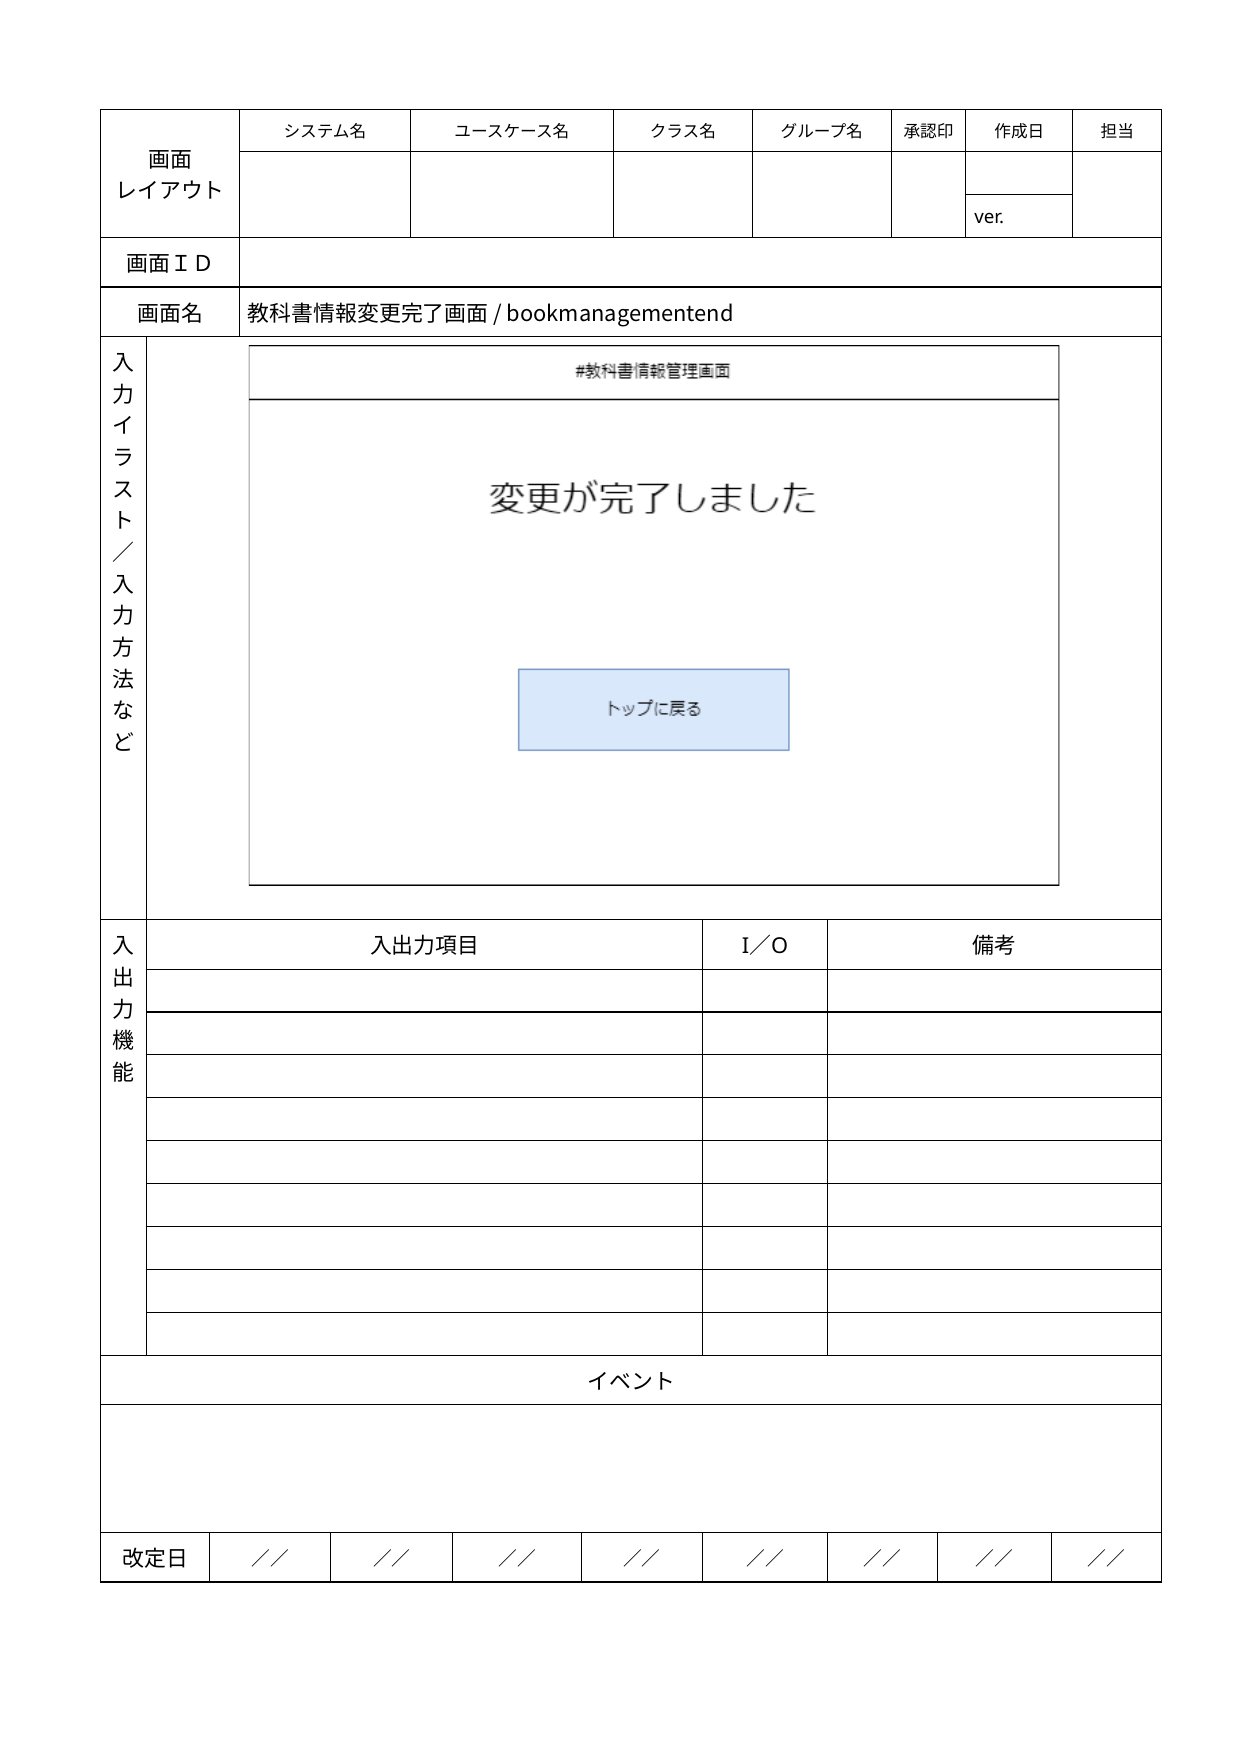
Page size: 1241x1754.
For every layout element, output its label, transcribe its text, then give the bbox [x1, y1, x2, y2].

picture [248, 345, 1060, 886]
table_cell [703, 1270, 827, 1312]
table_cell [828, 1013, 1161, 1054]
table_cell [703, 1098, 827, 1140]
table_cell [1073, 152, 1161, 237]
table_cell [828, 1141, 1161, 1183]
table_cell [828, 1055, 1161, 1097]
table_cell 教科書情報変更完了画面 / bookmanagementend [240, 288, 1161, 336]
table_cell [703, 1227, 827, 1269]
table_cell ／／ [582, 1533, 702, 1581]
table_cell [828, 1313, 1161, 1355]
table_cell ／／ [210, 1533, 330, 1581]
table_cell ／／ [828, 1533, 937, 1581]
table_cell ver. [966, 195, 1072, 237]
table_header 作成日 [966, 110, 1072, 151]
table_cell [703, 970, 827, 1011]
table_cell [147, 1013, 702, 1054]
table_header 承認印 [892, 110, 965, 151]
table_cell ／／ [331, 1533, 452, 1581]
table_cell 入力イラスト／入力方法など [101, 337, 146, 919]
table_cell [147, 337, 1161, 919]
table_header グループ名 [753, 110, 891, 151]
table_cell 入出力項目 [147, 920, 702, 968]
table_cell [828, 1184, 1161, 1226]
table_cell ／／ [703, 1533, 827, 1581]
table_cell [614, 152, 752, 237]
table_cell [147, 1227, 702, 1269]
table_cell I／O [703, 920, 827, 968]
table_cell [147, 1055, 702, 1097]
table_cell [147, 1141, 702, 1183]
table_header 画面 レイアウト [101, 110, 239, 237]
table_cell [101, 1405, 1161, 1532]
table_cell [892, 152, 965, 237]
table_cell 備考 [828, 920, 1161, 968]
table_cell [147, 1313, 702, 1355]
table_cell [240, 152, 410, 237]
table_cell ／／ [938, 1533, 1051, 1581]
table_header クラス名 [614, 110, 752, 151]
table_cell [966, 152, 1072, 194]
table_cell ／／ [1052, 1533, 1161, 1581]
table_cell 画面名 [101, 288, 239, 336]
table_cell [828, 1227, 1161, 1269]
table_cell [828, 970, 1161, 1011]
table_cell [411, 152, 613, 237]
table_cell [703, 1013, 827, 1054]
table_cell [703, 1184, 827, 1226]
table_cell [240, 238, 1161, 286]
table_header システム名 [240, 110, 410, 151]
table_header ユースケース名 [411, 110, 613, 151]
table_cell ／／ [453, 1533, 581, 1581]
table_cell [703, 1055, 827, 1097]
table_cell [147, 1270, 702, 1312]
table_header 担当 [1073, 110, 1161, 151]
table_cell 入出力機能 [101, 920, 146, 1355]
table_cell [147, 1184, 702, 1226]
table_cell [753, 152, 891, 237]
table_cell [147, 1098, 702, 1140]
table_cell イベント [101, 1356, 1161, 1404]
table_cell 画面ＩＤ [101, 238, 239, 286]
table_cell [147, 970, 702, 1011]
table_cell 改定日 [101, 1533, 209, 1581]
table_cell [828, 1098, 1161, 1140]
table_cell [828, 1270, 1161, 1312]
table_cell [703, 1313, 827, 1355]
table_cell [703, 1141, 827, 1183]
